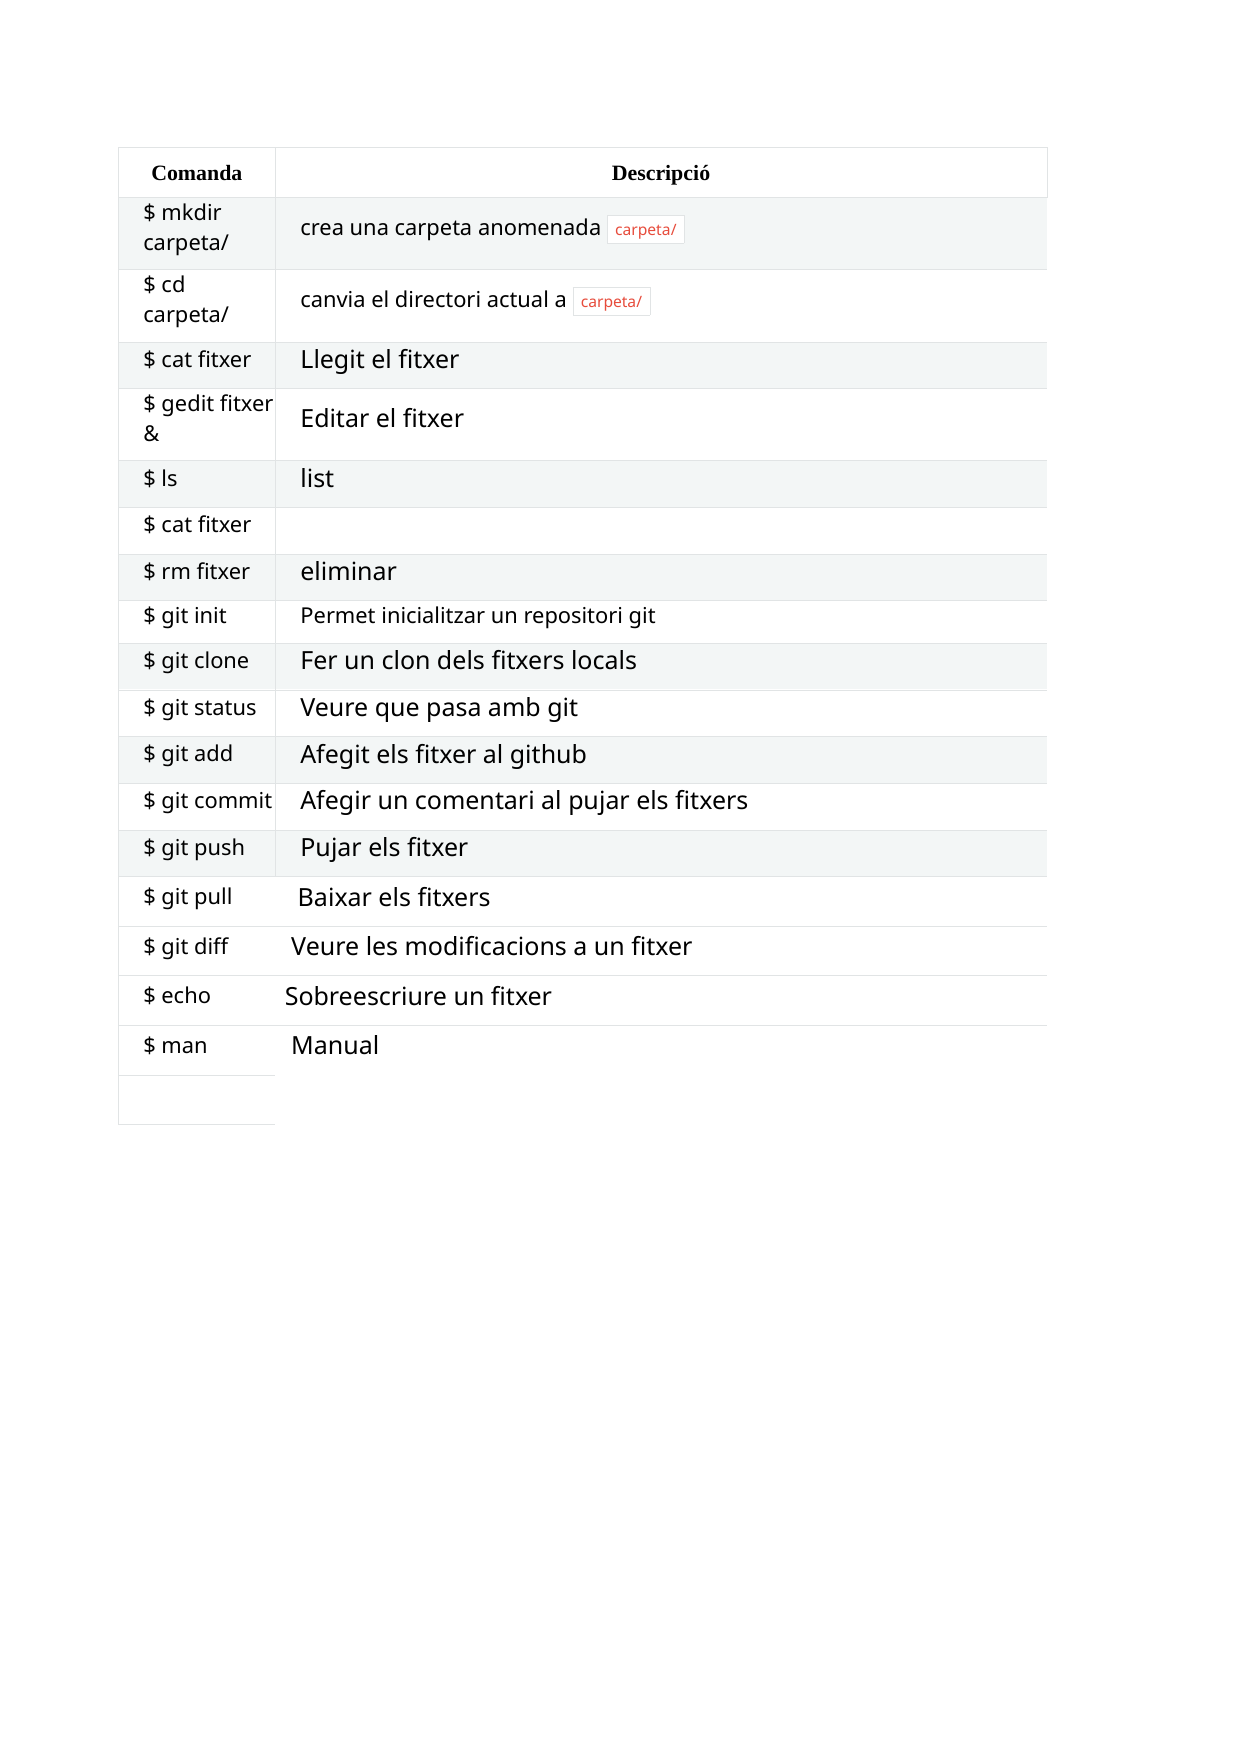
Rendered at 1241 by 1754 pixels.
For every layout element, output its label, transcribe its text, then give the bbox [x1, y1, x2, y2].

table_cell Sobreescriure un fitxer [275, 976, 1047, 1025]
table_cell list [276, 461, 1047, 507]
table_header Descripció [276, 148, 1047, 197]
table_cell Afegit els fitxer al github [276, 737, 1047, 783]
table_cell Llegit el fitxer [276, 343, 1047, 388]
table_cell $ git commit [119, 784, 275, 829]
table_cell Fer un clon dels fitxers locals [276, 644, 1047, 689]
table_cell $ git push [119, 831, 275, 876]
table_cell canvia el directori actual a carpeta/ [276, 270, 1047, 342]
table_cell $ rm fitxer [119, 555, 275, 600]
table_cell Editar el fitxer [276, 389, 1047, 460]
table_cell $ gedit fitxer & [119, 389, 275, 460]
table_cell [275, 1075, 1047, 1124]
table_cell $ git status [119, 691, 275, 736]
table_cell Veure les modificacions a un fitxer [275, 927, 1047, 975]
table_cell $ git diff [119, 927, 275, 975]
table_cell Permet inicialitzar un repositori git [276, 601, 1047, 643]
table_cell eliminar [276, 555, 1047, 600]
table_cell crea una carpeta anomenada carpeta/ [276, 198, 1047, 269]
table_cell $ cat fitxer [119, 343, 275, 388]
table_cell Pujar els fitxer [276, 831, 1047, 876]
table_cell $ cat fitxer [119, 508, 275, 554]
table_cell $ git init [119, 601, 275, 643]
table_cell $ ls [119, 461, 275, 507]
table_cell Veure que pasa amb git [276, 691, 1047, 736]
table_cell $ git pull [119, 877, 275, 926]
table_cell Afegir un comentari al pujar els fitxers [276, 784, 1047, 829]
table_cell $ cd carpeta/ [119, 270, 275, 342]
table_cell $ git add [119, 737, 275, 783]
table_cell Manual [275, 1026, 1047, 1074]
table_header Comanda [119, 148, 275, 197]
table_cell $ mkdir carpeta/ [119, 198, 275, 269]
table_cell $ echo [119, 976, 275, 1025]
table_cell $ git clone [119, 644, 275, 689]
table_cell [119, 1076, 275, 1124]
table_cell [276, 508, 1047, 554]
table_cell Baixar els fitxers [275, 877, 1047, 926]
table_cell $ man [119, 1026, 275, 1074]
